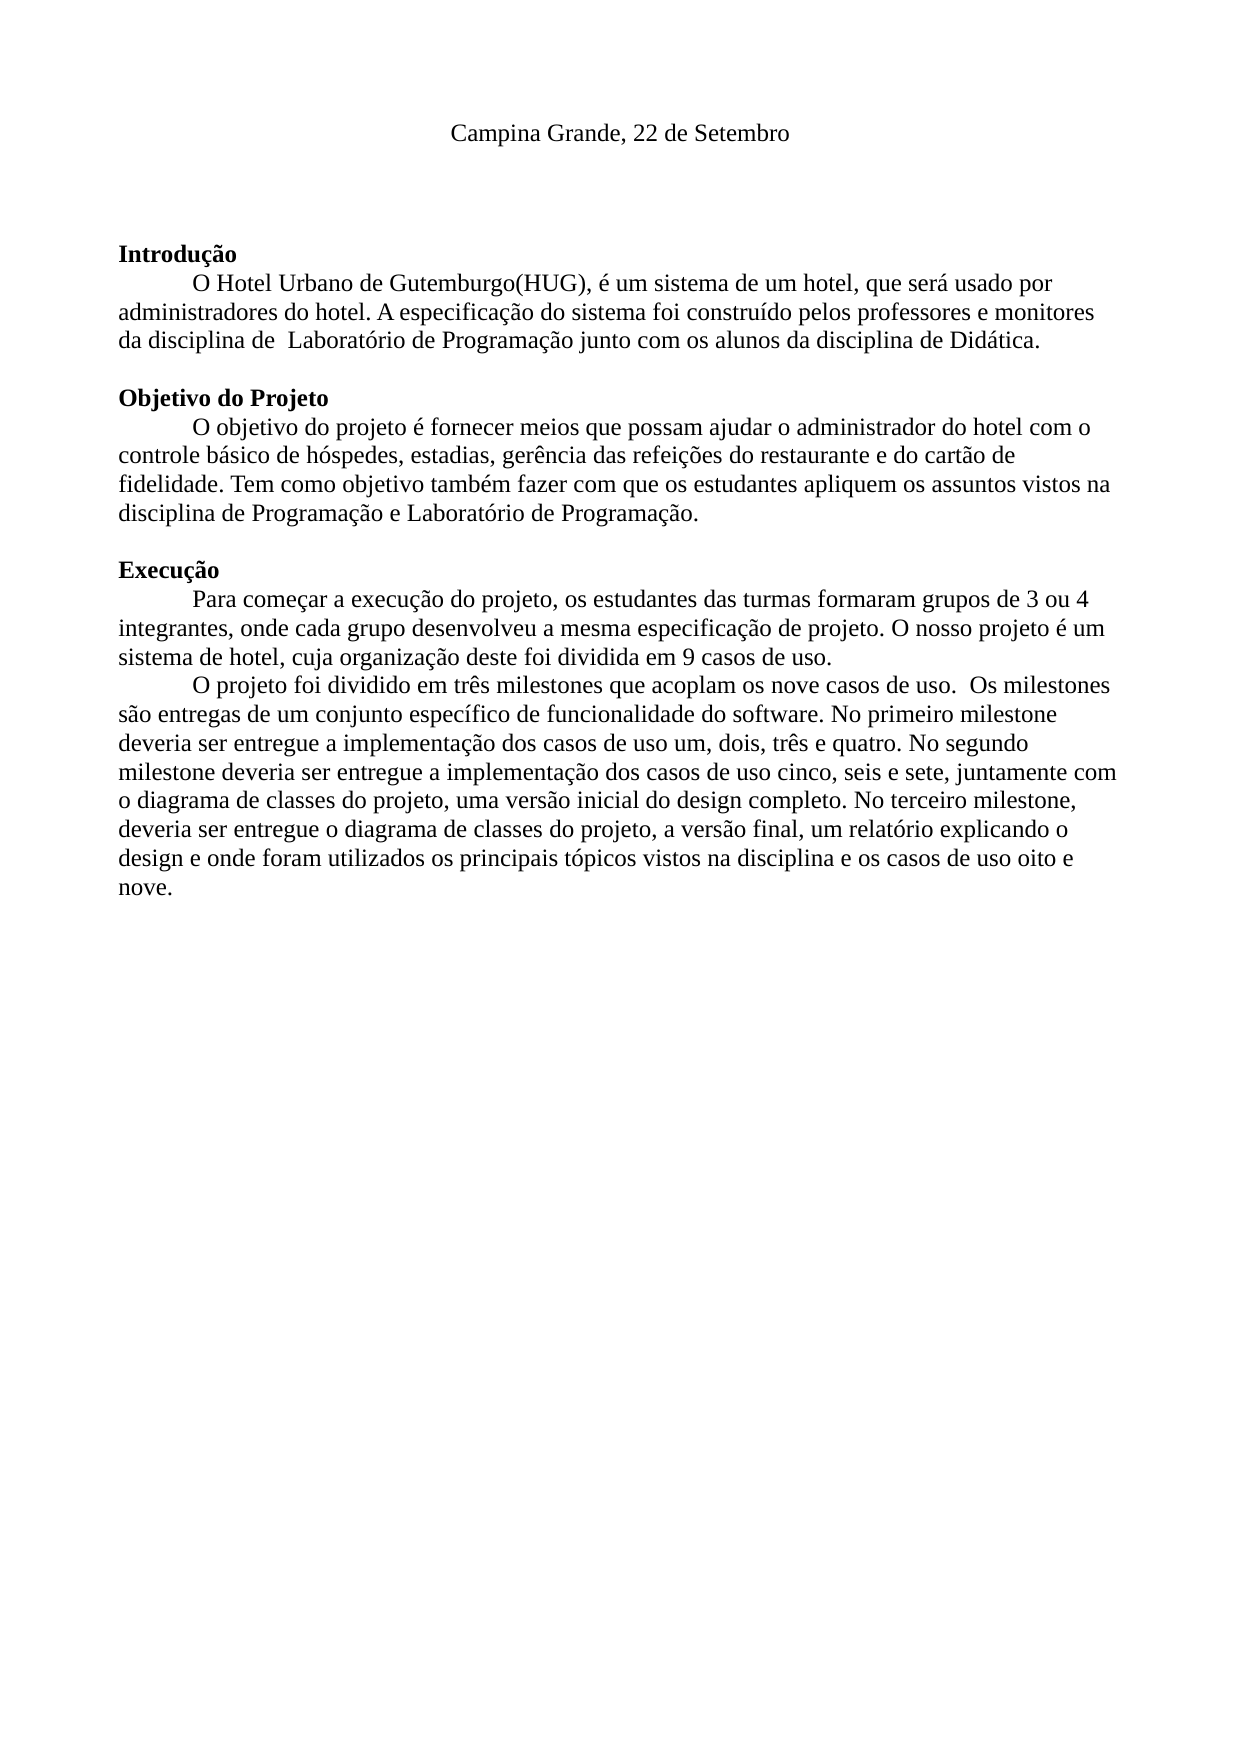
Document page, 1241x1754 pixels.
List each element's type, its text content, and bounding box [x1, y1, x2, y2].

text Para começar a execução do projeto, os estudantes das turmas formaram grupos de 3 ou 4 [118, 584, 1122, 613]
text Campina Grande, 22 de Setembro [118, 118, 1122, 147]
text Introdução [118, 239, 1122, 268]
text O Hotel Urbano de Gutemburgo(HUG), é um sistema de um hotel, que será usado por administradores do hotel. A especificação do sistema foi construído pelos professores e monitores da disciplina de Laboratório de Programação junto com os alunos da disciplina de Didática. [118, 268, 1122, 354]
text sistema de hotel, cuja organização deste foi dividida em 9 casos de uso. [118, 642, 1122, 671]
text integrantes, onde cada grupo desenvolveu a mesma especificação de projeto. O nosso projeto é um [118, 613, 1122, 642]
text Objetivo do Projeto [118, 383, 1122, 412]
text O projeto foi dividido em três milestones que acoplam os nove casos de uso. Os milestones são entregas de um conjunto específico de funcionalidade do software. No primeiro milestone deveria ser entregue a implementação dos casos de uso um, dois, três e quatro. No segundo milestone deveria ser entregue a implementação dos casos de uso cinco, seis e sete, juntamente com o diagrama de classes do projeto, uma versão inicial do design completo. No terceiro milestone, deveria ser entregue o diagrama de classes do projeto, a versão final, um relatório explicando o design e onde foram utilizados os principais tópicos vistos na disciplina e os casos de uso oito e nove. [118, 671, 1122, 901]
text Execução [118, 556, 1122, 584]
text O objetivo do projeto é fornecer meios que possam ajudar o administrador do hotel com o controle básico de hóspedes, estadias, gerência das refeições do restaurante e do cartão de fidelidade. Tem como objetivo também fazer com que os estudantes apliquem os assuntos vistos na disciplina de Programação e Laboratório de Programação. [118, 412, 1122, 527]
